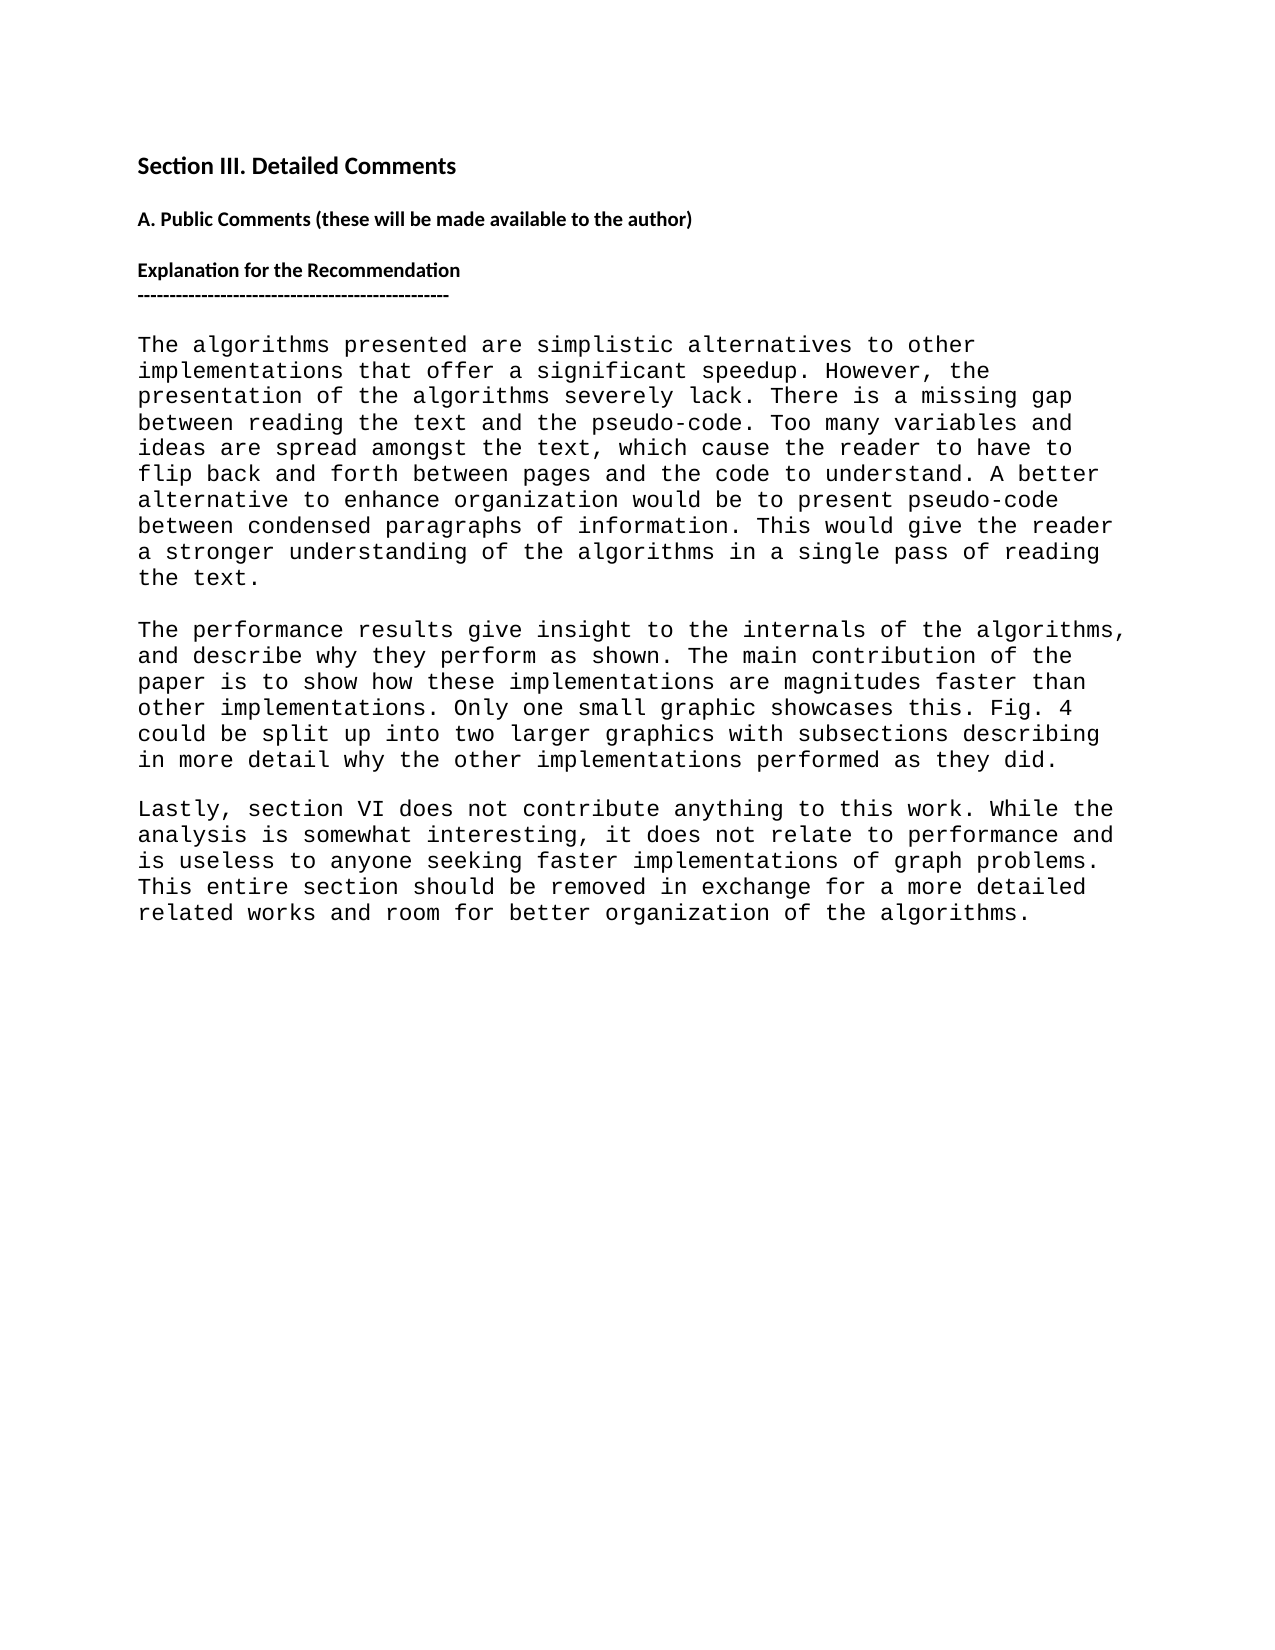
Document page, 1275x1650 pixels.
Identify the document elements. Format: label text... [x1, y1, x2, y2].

text Section III. Detailed Comments [137, 150, 1138, 181]
text The algorithms presented are simplistic alternatives to other implementations that offer a significant speedup. However, the presentation of the algorithms severely lack. There is a missing gap between reading the text and the pseudo-code. Too many variables and ideas are spread amongst the text, which cause the reader to have to flip back and forth between pages and the code to understand. A better alternative to enhance organization would be to present pseudo-code between condensed paragraphs of information. This would give the reader a stronger understanding of the algorithms in a single pass of reading the text. [137, 333, 1138, 592]
text A. Public Comments (these will be made available to the author) [137, 206, 1138, 231]
text The performance results give insight to the internals of the algorithms, and describe why they perform as shown. The main contribution of the paper is to show how these implementations are magnitudes faster than other implementations. Only one small graphic showcases this. Fig. 4 could be split up into two larger graphics with subsections describing in more detail why the other implementations performed as they did. [137, 618, 1138, 774]
text ------------------------------------------------- [137, 282, 1138, 308]
text Explanation for the Recommendation [137, 257, 1138, 282]
text Lastly, section VI does not contribute anything to this work. While the analysis is somewhat interesting, it does not relate to performance and is useless to anyone seeking faster implementations of graph problems. This entire section should be removed in exchange for a more detailed related works and room for better organization of the algorithms. [137, 798, 1138, 927]
